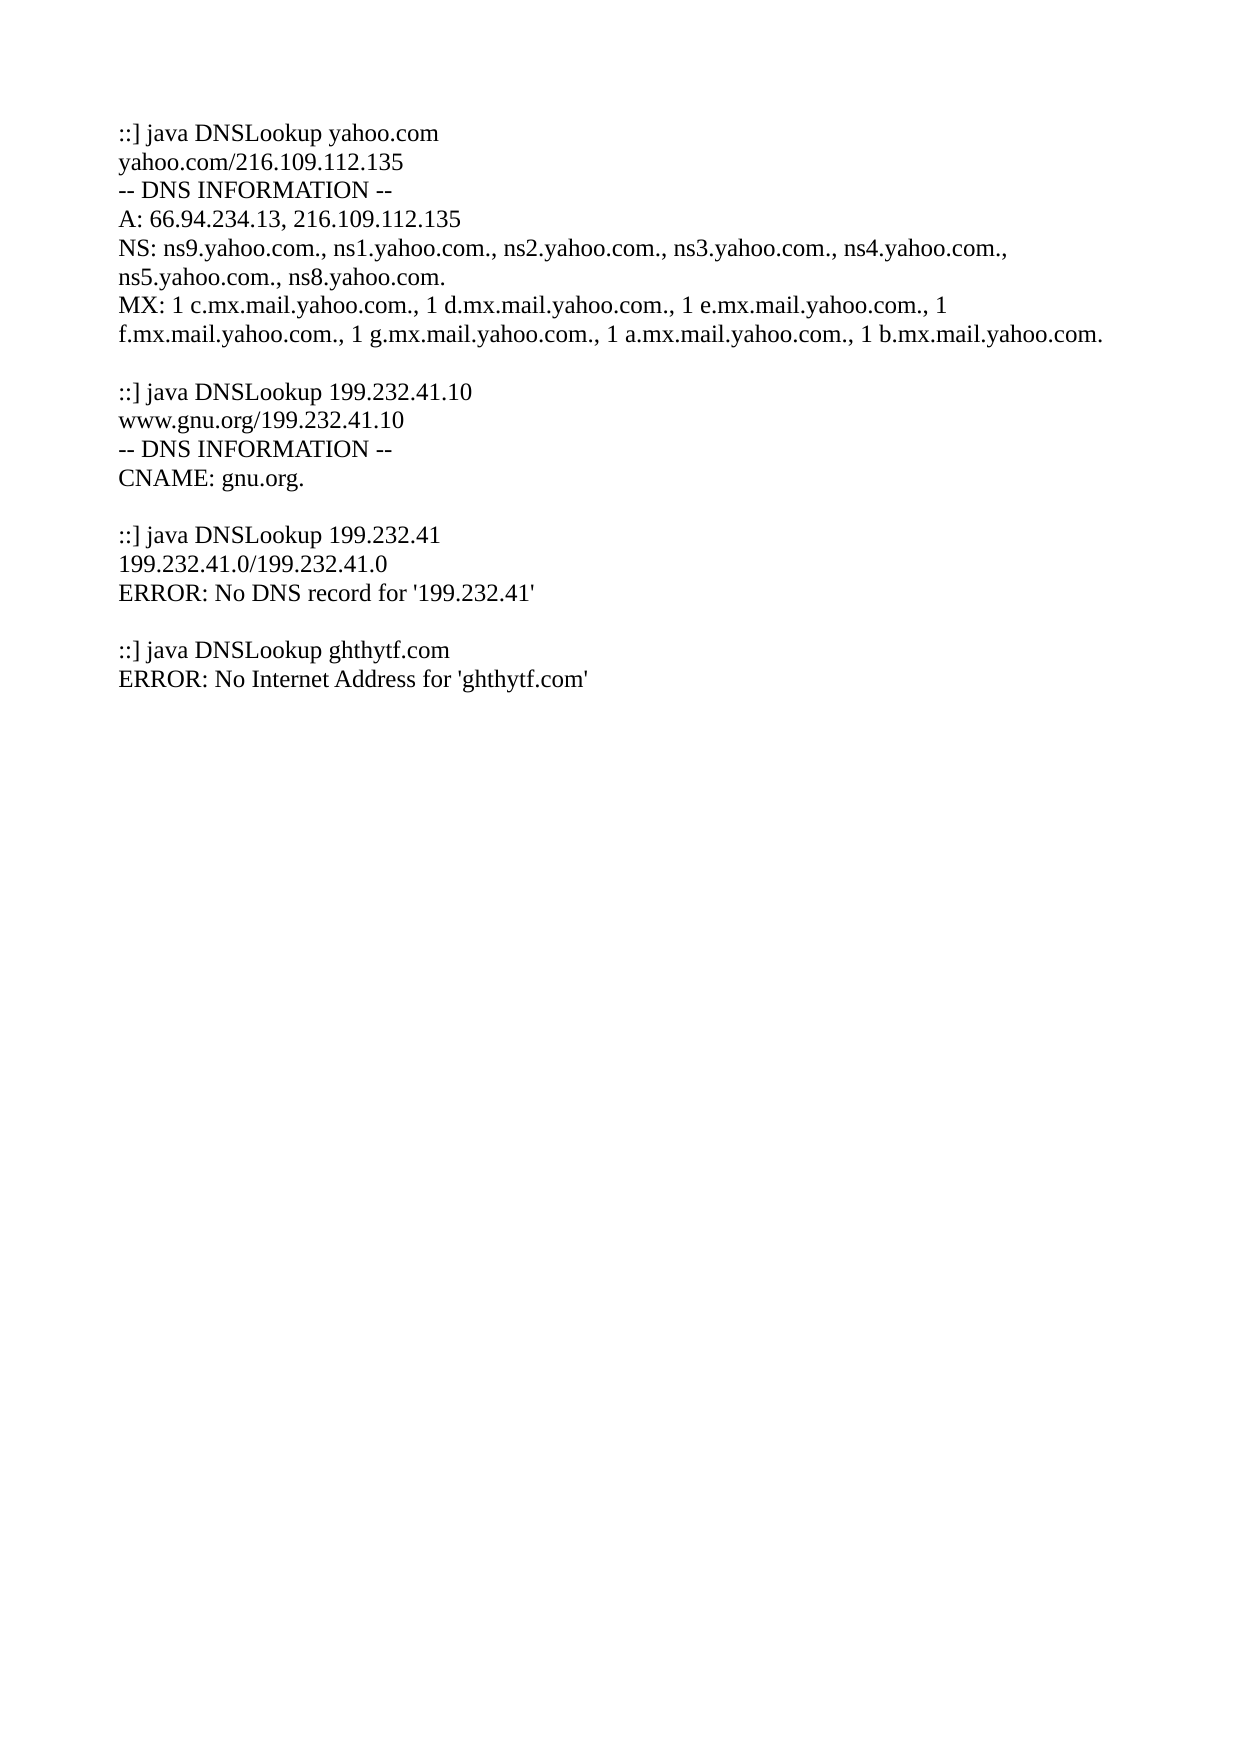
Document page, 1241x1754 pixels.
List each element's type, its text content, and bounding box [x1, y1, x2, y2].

text CNAME: gnu.org. [118, 463, 1122, 492]
text ERROR: No DNS record for '199.232.41' [118, 578, 1122, 607]
text www.gnu.org/199.232.41.10 [118, 406, 1122, 434]
text MX: 1 c.mx.mail.yahoo.com., 1 d.mx.mail.yahoo.com., 1 e.mx.mail.yahoo.com., 1 f.mx.mail.yahoo.com., 1 g.mx.mail.yahoo.com., 1 a.mx.mail.yahoo.com., 1 b.mx.mail.yahoo.com. [118, 291, 1122, 348]
text ::] java DNSLookup ghthytf.com [118, 636, 1122, 664]
text NS: ns9.yahoo.com., ns1.yahoo.com., ns2.yahoo.com., ns3.yahoo.com., ns4.yahoo.com., ns5.yahoo.com., ns8.yahoo.com. [118, 233, 1122, 291]
text yahoo.com/216.109.112.135 [118, 147, 1122, 176]
text ::] java DNSLookup 199.232.41 [118, 521, 1122, 549]
text ERROR: No Internet Address for 'ghthytf.com' [118, 664, 1122, 693]
text -- DNS INFORMATION -- [118, 434, 1122, 463]
text ::] java DNSLookup yahoo.com [118, 118, 1122, 147]
text 199.232.41.0/199.232.41.0 [118, 549, 1122, 578]
text A: 66.94.234.13, 216.109.112.135 [118, 204, 1122, 233]
text ::] java DNSLookup 199.232.41.10 [118, 377, 1122, 406]
text -- DNS INFORMATION -- [118, 176, 1122, 204]
